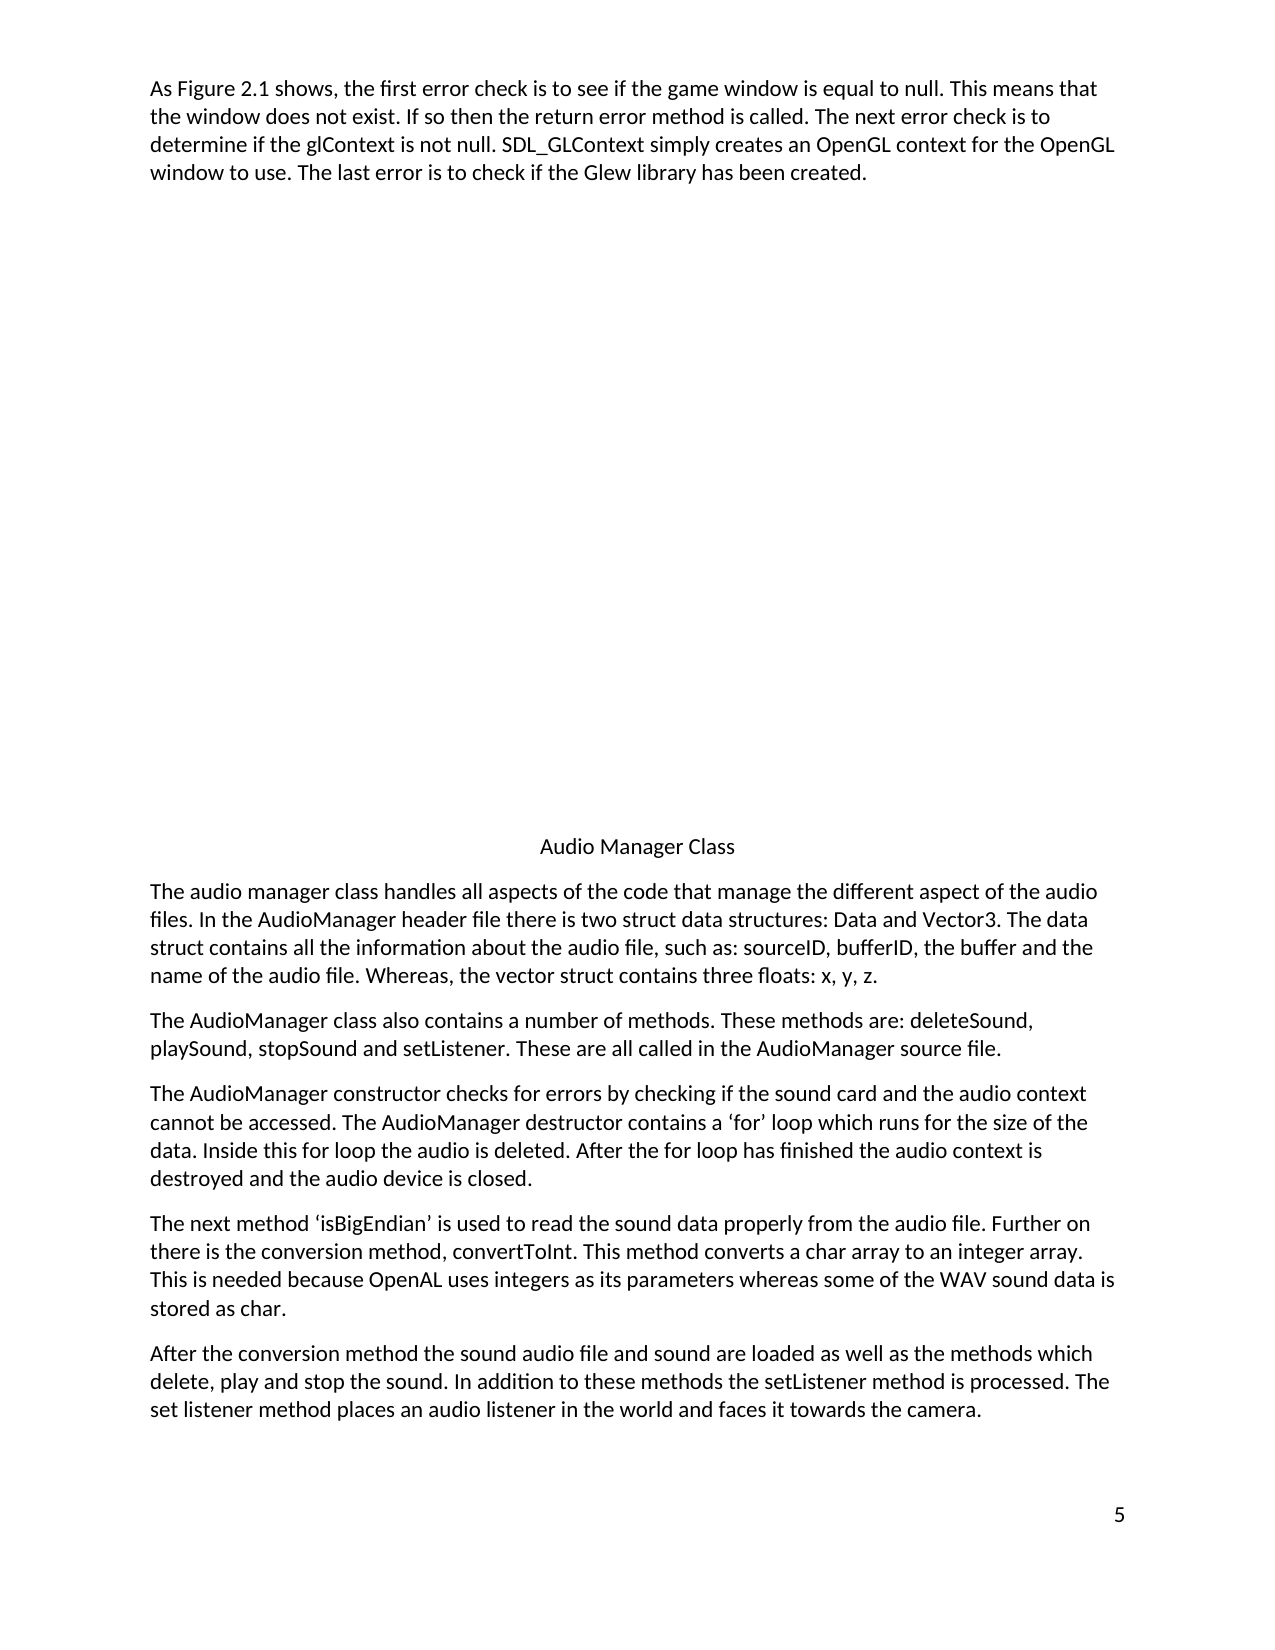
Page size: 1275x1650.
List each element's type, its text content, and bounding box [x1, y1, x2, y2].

text Audio Manager Class [150, 832, 1125, 860]
text The AudioManager constructor checks for errors by checking if the sound card and the audio context cannot be accessed. The AudioManager destructor contains a ‘for’ loop which runs for the size of the data. Inside this for loop the audio is deleted. After the for loop has finished the audio context is destroyed and the audio device is closed. [150, 1079, 1125, 1192]
text The next method ‘isBigEndian’ is used to read the sound data properly from the audio file. Further on there is the conversion method, convertToInt. This method converts a char array to an integer array. This is needed because OpenAL uses integers as its parameters whereas some of the WAV sound data is stored as char. [150, 1209, 1125, 1322]
text The audio manager class handles all aspects of the code that manage the different aspect of the audio files. In the AudioManager header file there is two struct data structures: Data and Vector3. The data struct contains all the information about the audio file, such as: sourceID, bufferID, the buffer and the name of the audio file. Whereas, the vector struct contains three floats: x, y, z. [150, 877, 1125, 989]
text After the conversion method the sound audio file and sound are loaded as well as the methods which delete, play and stop the sound. In addition to these methods the setListener method is processed. The set listener method places an audio listener in the world and faces it towards the camera. [150, 1339, 1125, 1423]
text The AudioManager class also contains a number of methods. These methods are: deleteSound, playSound, stopSound and setListener. These are all called in the AudioManager source file. [150, 1006, 1125, 1063]
text As Figure 2.1 shows, the first error check is to see if the game window is equal to null. This means that the window does not exist. If so then the return error method is called. The next error check is to determine if the glContext is not null. SDL_GLContext simply creates an OpenGL context for the OpenGL window to use. The last error is to check if the Glew library has been created. [150, 74, 1125, 186]
